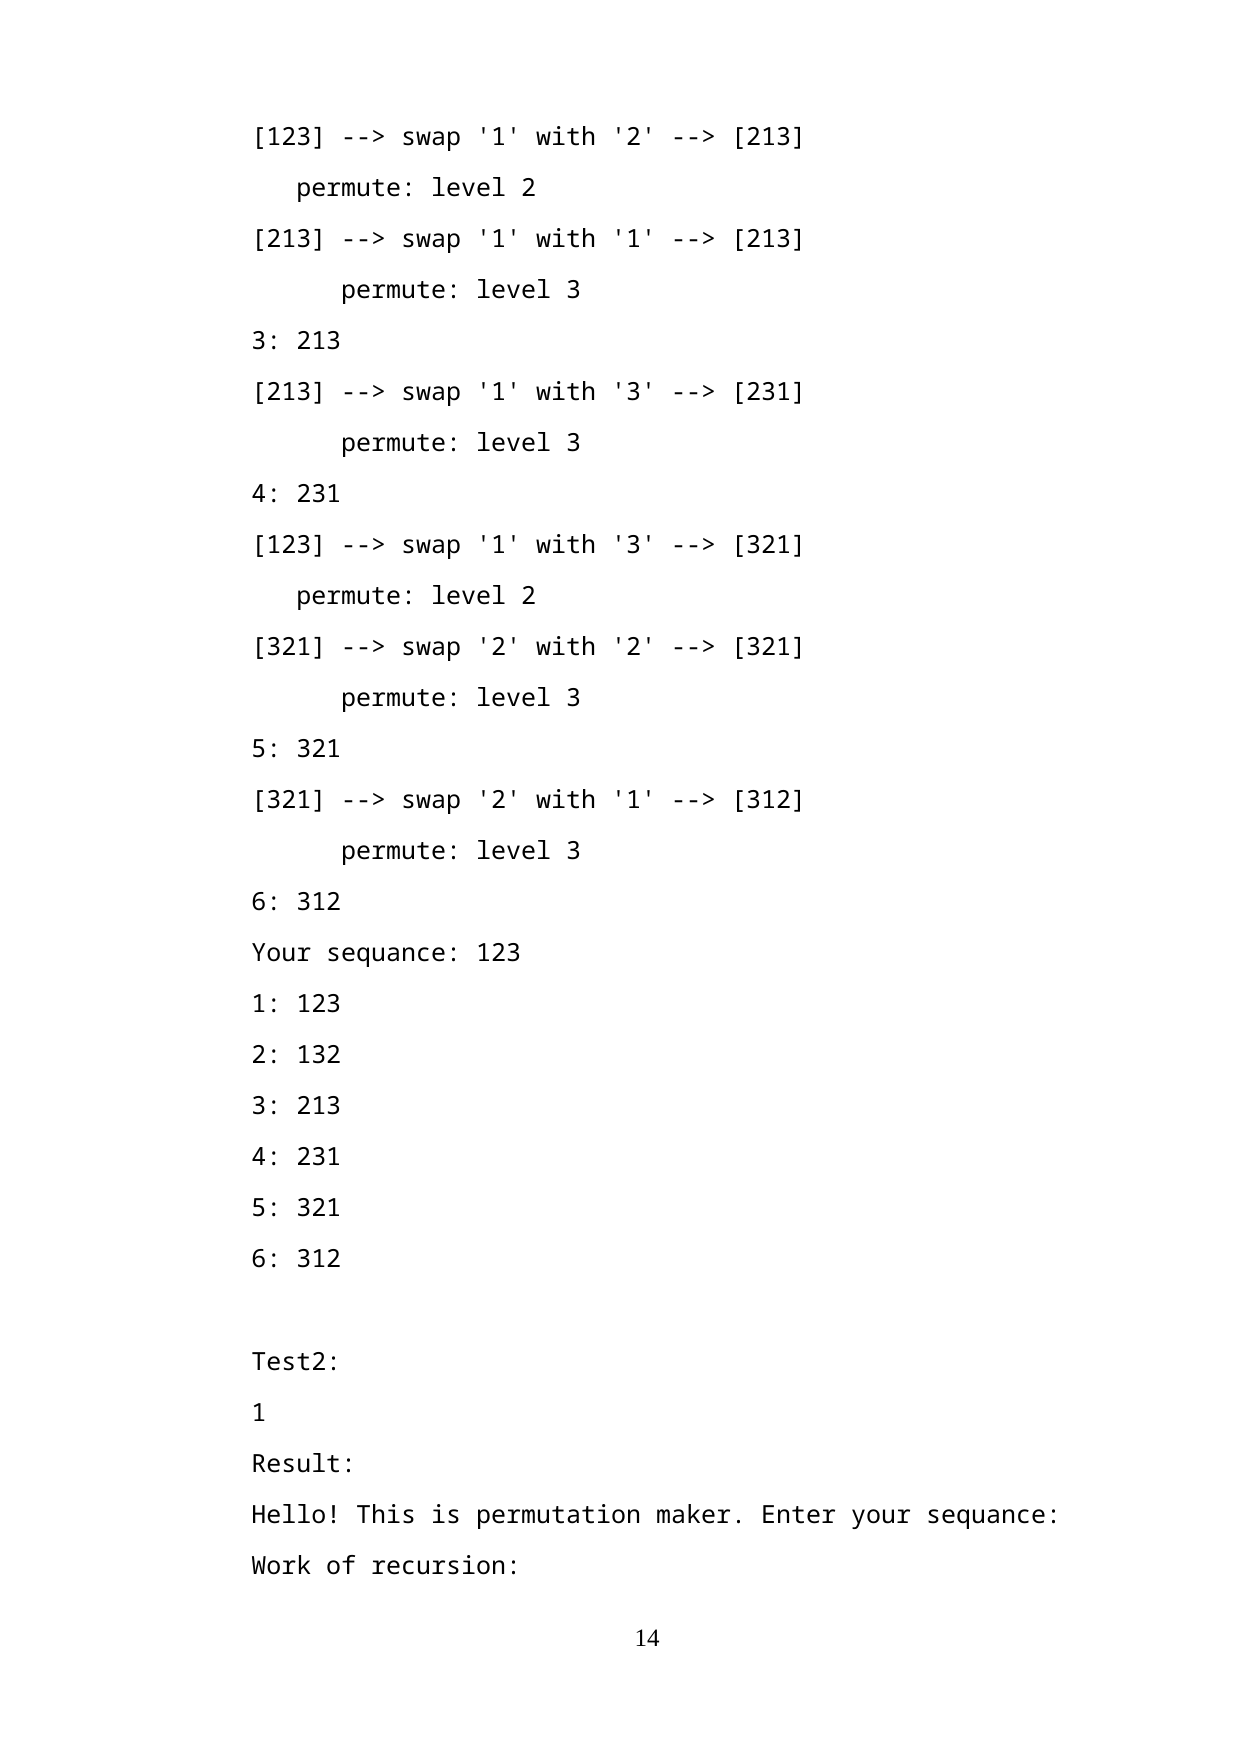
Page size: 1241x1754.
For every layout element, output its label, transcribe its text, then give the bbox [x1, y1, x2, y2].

text 6: 312 [177, 1241, 1116, 1275]
text 3: 213 [177, 322, 1116, 356]
text 3: 213 [177, 1088, 1116, 1122]
text permute: level 2 [177, 169, 1116, 203]
text permute: level 3 [177, 424, 1116, 458]
text permute: level 2 [177, 577, 1116, 612]
text [321] --> swap '2' with '2' --> [321] [177, 628, 1116, 663]
text permute: level 3 [177, 271, 1116, 305]
text 2: 132 [177, 1037, 1116, 1071]
text 4: 231 [177, 475, 1116, 509]
text [123] --> swap '1' with '3' --> [321] [177, 526, 1116, 561]
text Your sequance: 123 [177, 935, 1116, 969]
text 5: 321 [177, 731, 1116, 765]
text 1 [177, 1394, 1116, 1428]
text permute: level 3 [177, 833, 1116, 867]
text 4: 231 [177, 1139, 1116, 1173]
text Test2: [177, 1343, 1116, 1377]
text [321] --> swap '2' with '1' --> [312] [177, 782, 1116, 816]
text 1: 123 [177, 986, 1116, 1020]
text [123] --> swap '1' with '2' --> [213] [177, 118, 1116, 152]
text Result: [177, 1445, 1116, 1479]
text Work of recursion: [177, 1547, 1116, 1581]
text [213] --> swap '1' with '1' --> [213] [177, 220, 1116, 254]
text permute: level 3 [177, 679, 1116, 714]
text 5: 321 [177, 1190, 1116, 1224]
text Hello! This is permutation maker. Enter your sequance: [177, 1496, 1116, 1530]
text [213] --> swap '1' with '3' --> [231] [177, 373, 1116, 407]
text 6: 312 [177, 884, 1116, 918]
